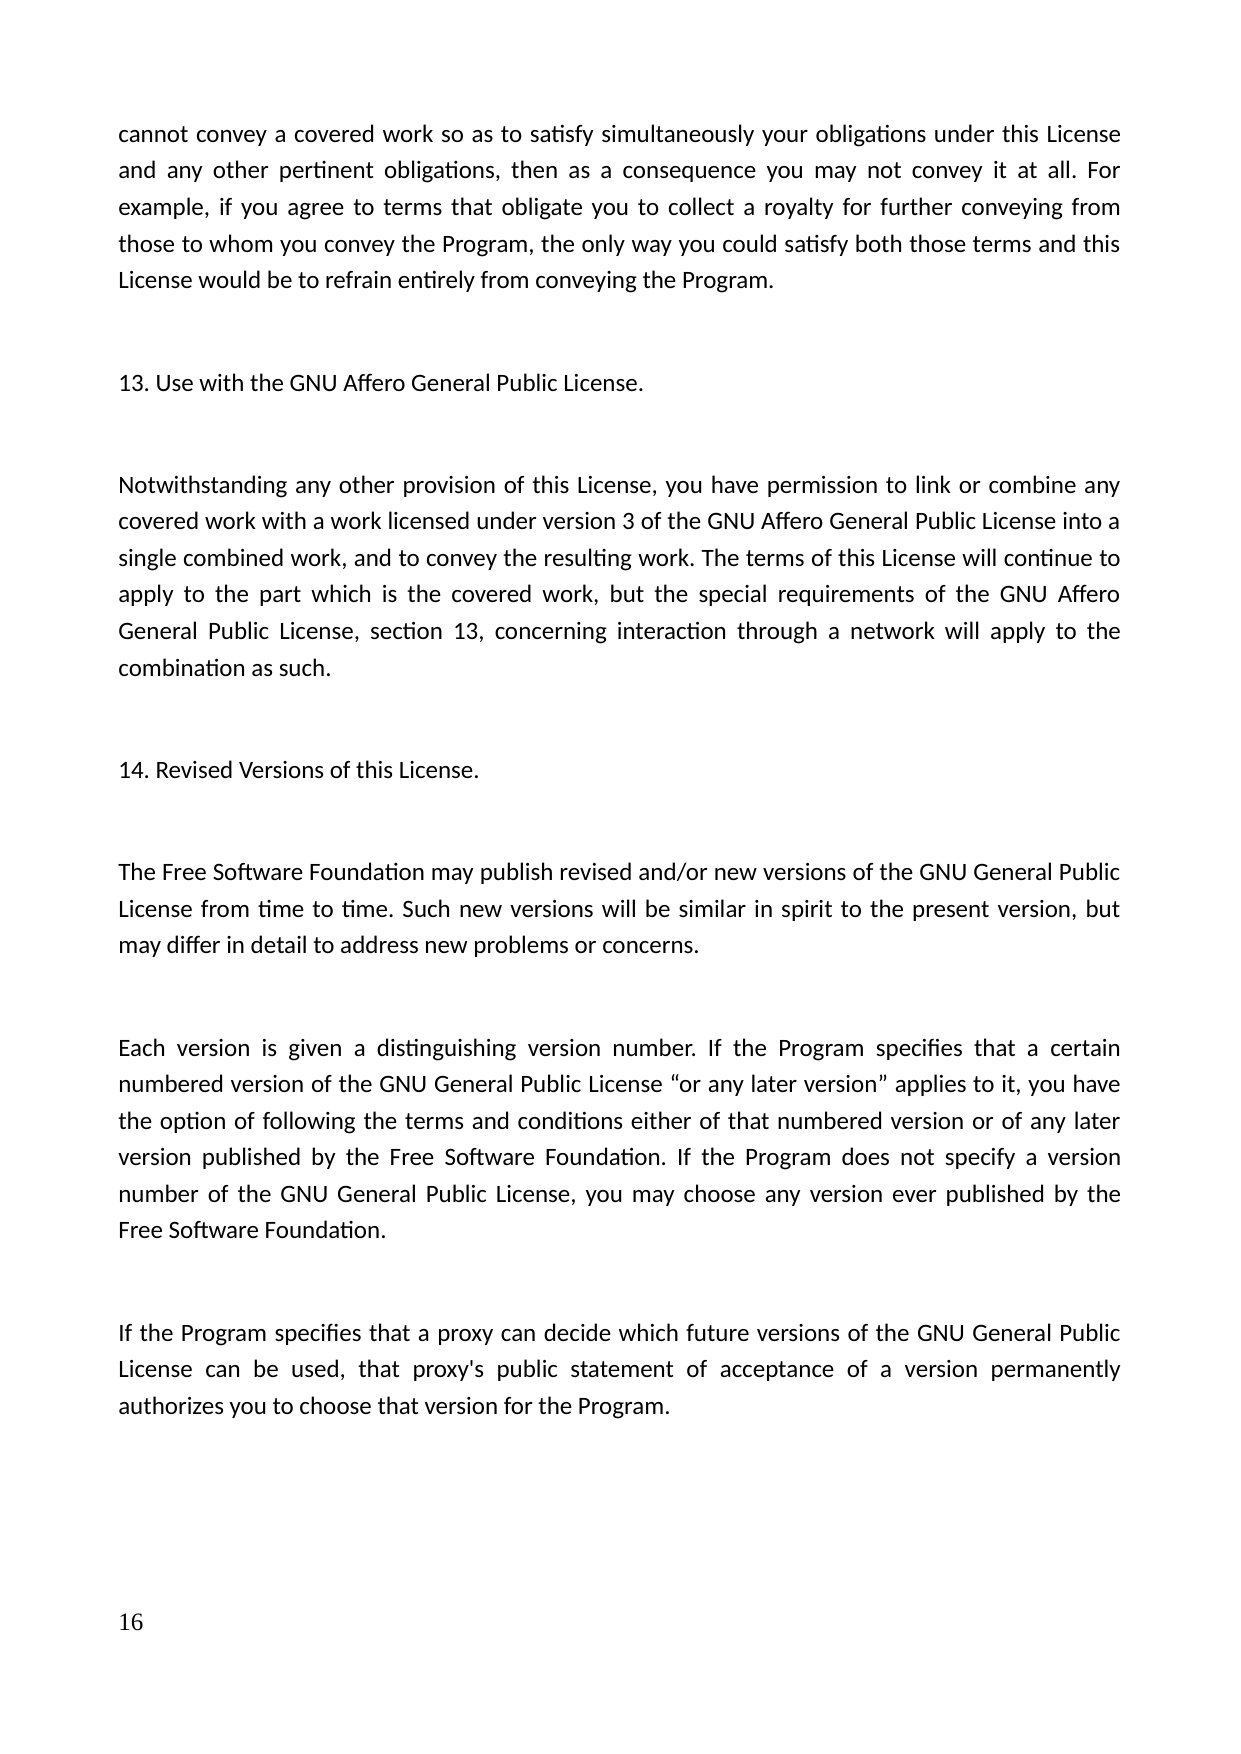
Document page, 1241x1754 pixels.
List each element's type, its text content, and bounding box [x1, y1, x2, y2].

text Notwithstanding any other provision of this License, you have permission to link or combine any covered work with a work licensed under version 3 of the GNU Affero General Public License into a single combined work, and to convey the resulting work. The terms of this License will continue to apply to the part which is the covered work, but the special requirements of the GNU Affero General Public License, section 13, concerning interaction through a network will apply to the combination as such. [118, 469, 1122, 682]
text The Free Software Foundation may publish revised and/or new versions of the GNU General Public License from time to time. Such new versions will be similar in spirit to the present version, but may differ in detail to address new problems or concerns. [118, 856, 1122, 960]
text 13. Use with the GNU Affero General Public License. [118, 367, 1122, 397]
text Each version is given a distinguishing version number. If the Program specifies that a certain numbered version of the GNU General Public License “or any later version” applies to it, you have the option of following the terms and conditions either of that numbered version or of any later version published by the Free Software Foundation. If the Program does not specify a version number of the GNU General Public License, you may choose any version ever published by the Free Software Foundation. [118, 1032, 1122, 1245]
text If the Program specifies that a proxy can decide which future versions of the GNU General Public License can be used, that proxy's public statement of acceptance of a version permanently authorizes you to choose that version for the Program. [118, 1317, 1122, 1421]
text 14. Revised Versions of this License. [118, 754, 1122, 784]
text cannot convey a covered work so as to satisfy simultaneously your obligations under this License and any other pertinent obligations, then as a consequence you may not convey it at all. For example, if you agree to terms that obligate you to collect a royalty for further conveying from those to whom you convey the Program, the only way you could satisfy both those terms and this License would be to refrain entirely from conveying the Program. [118, 118, 1122, 295]
